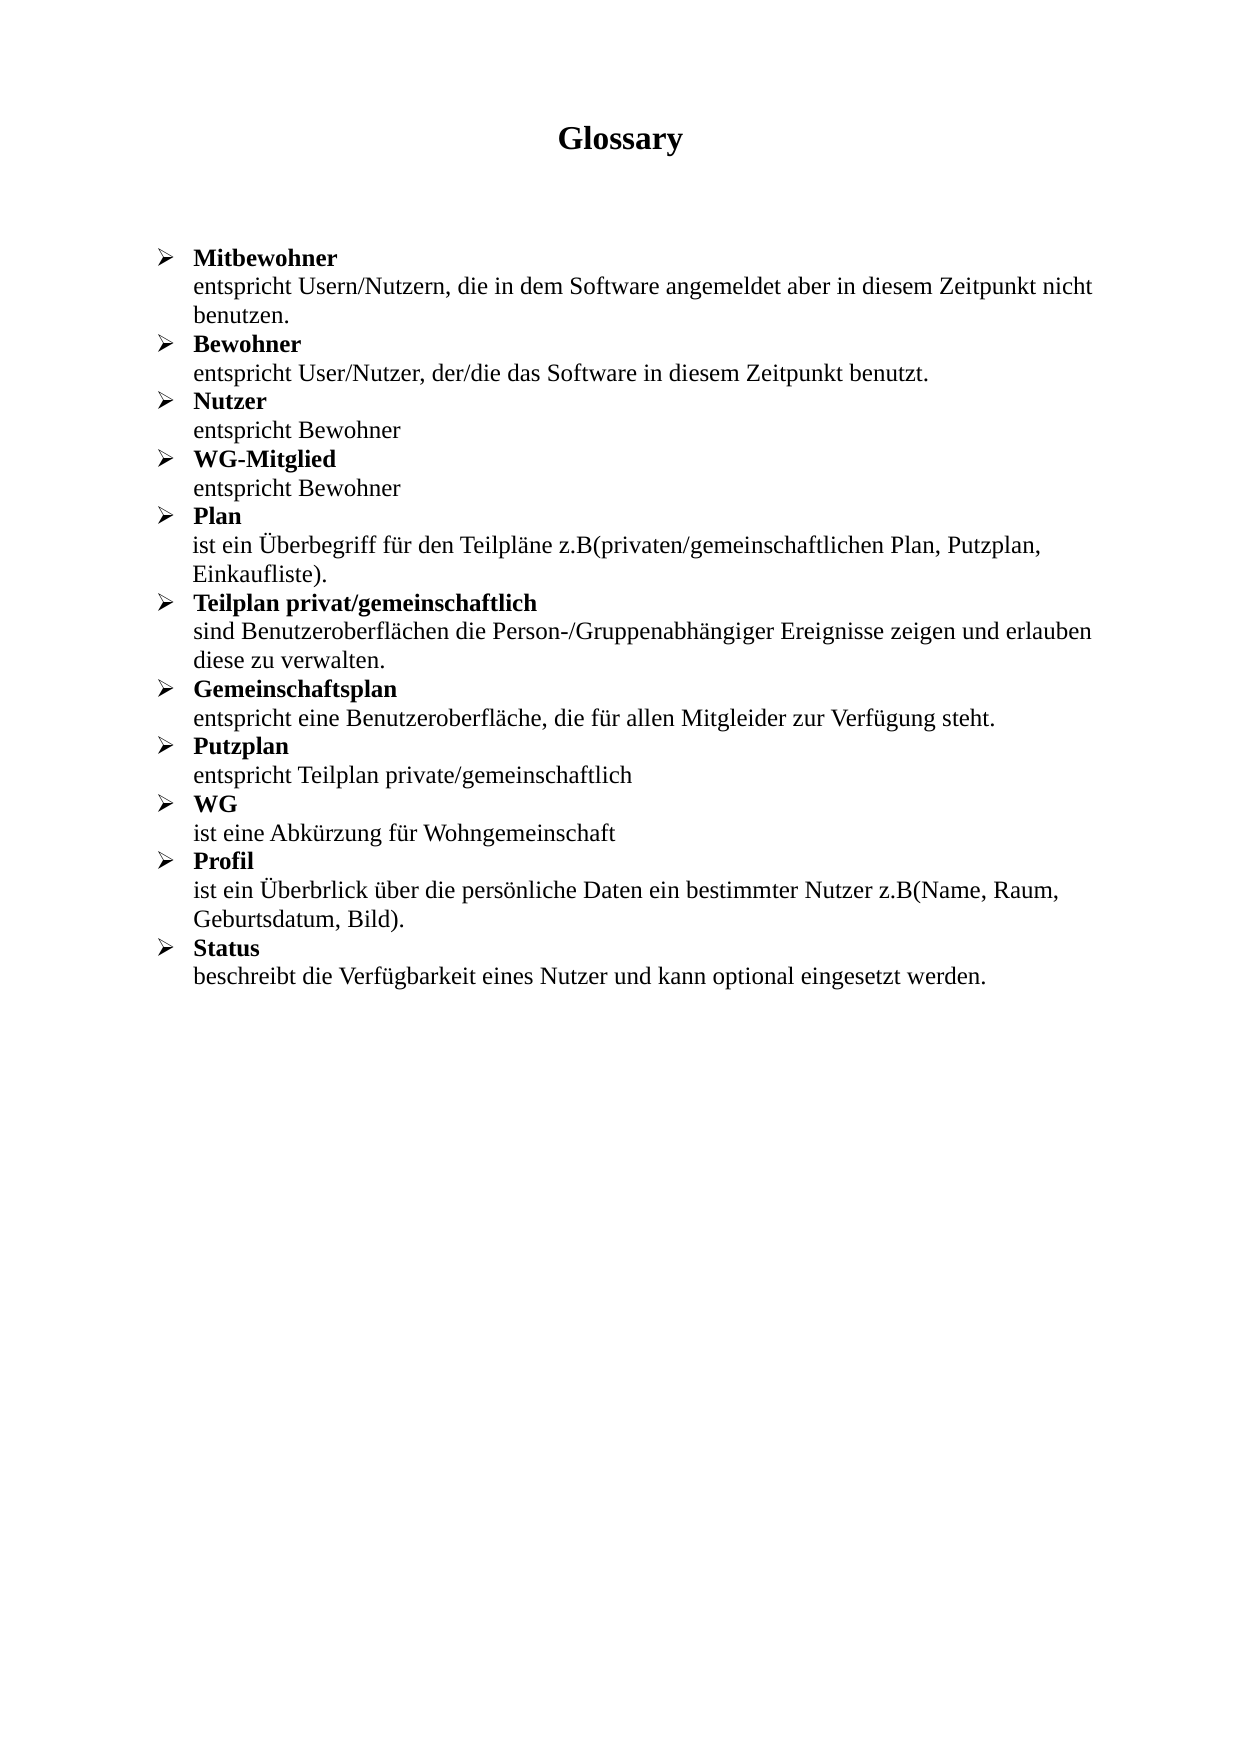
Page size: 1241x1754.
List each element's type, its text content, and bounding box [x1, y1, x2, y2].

list beschreibt die Verfügbarkeit eines Nutzer und kann optional eingesetzt werden. [156, 961, 1122, 990]
list entspricht Bewohner [156, 415, 1122, 444]
list Gemeinschaftsplan [156, 674, 1122, 703]
list WG [156, 789, 1122, 818]
list entspricht User/Nutzer, der/die das Software in diesem Zeitpunkt benutzt. [156, 358, 1122, 386]
list ist ein Überbrlick über die persönliche Daten ein bestimmter Nutzer z.B(Name, Raum, Geburtsdatum, Bild). [156, 875, 1122, 933]
list Nutzer [156, 386, 1122, 415]
list Status [156, 933, 1122, 961]
list entspricht Teilplan private/gemeinschaftlich [156, 760, 1122, 789]
text Glossary [118, 118, 1122, 156]
text ist ein Überbegriff für den Teilpläne z.B(privaten/gemeinschaftlichen Plan, Putzplan, Einkaufliste). [118, 530, 1122, 588]
list Profil [156, 846, 1122, 875]
list Plan [156, 501, 1122, 530]
list Putzplan [156, 731, 1122, 760]
list entspricht eine Benutzeroberfläche, die für allen Mitgleider zur Verfügung steht. [156, 703, 1122, 731]
list ist eine Abkürzung für Wohngemeinschaft [156, 818, 1122, 846]
list sind Benutzeroberflächen die Person-/Gruppenabhängiger Ereignisse zeigen und erlauben diese zu verwalten. [156, 616, 1122, 674]
list Teilplan privat/gemeinschaftlich [156, 588, 1122, 616]
list WG-Mitglied [156, 444, 1122, 473]
list Bewohner [156, 329, 1122, 358]
list entspricht Bewohner [156, 473, 1122, 501]
list entspricht Usern/Nutzern, die in dem Software angemeldet aber in diesem Zeitpunkt nicht benutzen. [156, 271, 1122, 329]
list Mitbewohner [156, 243, 1122, 271]
